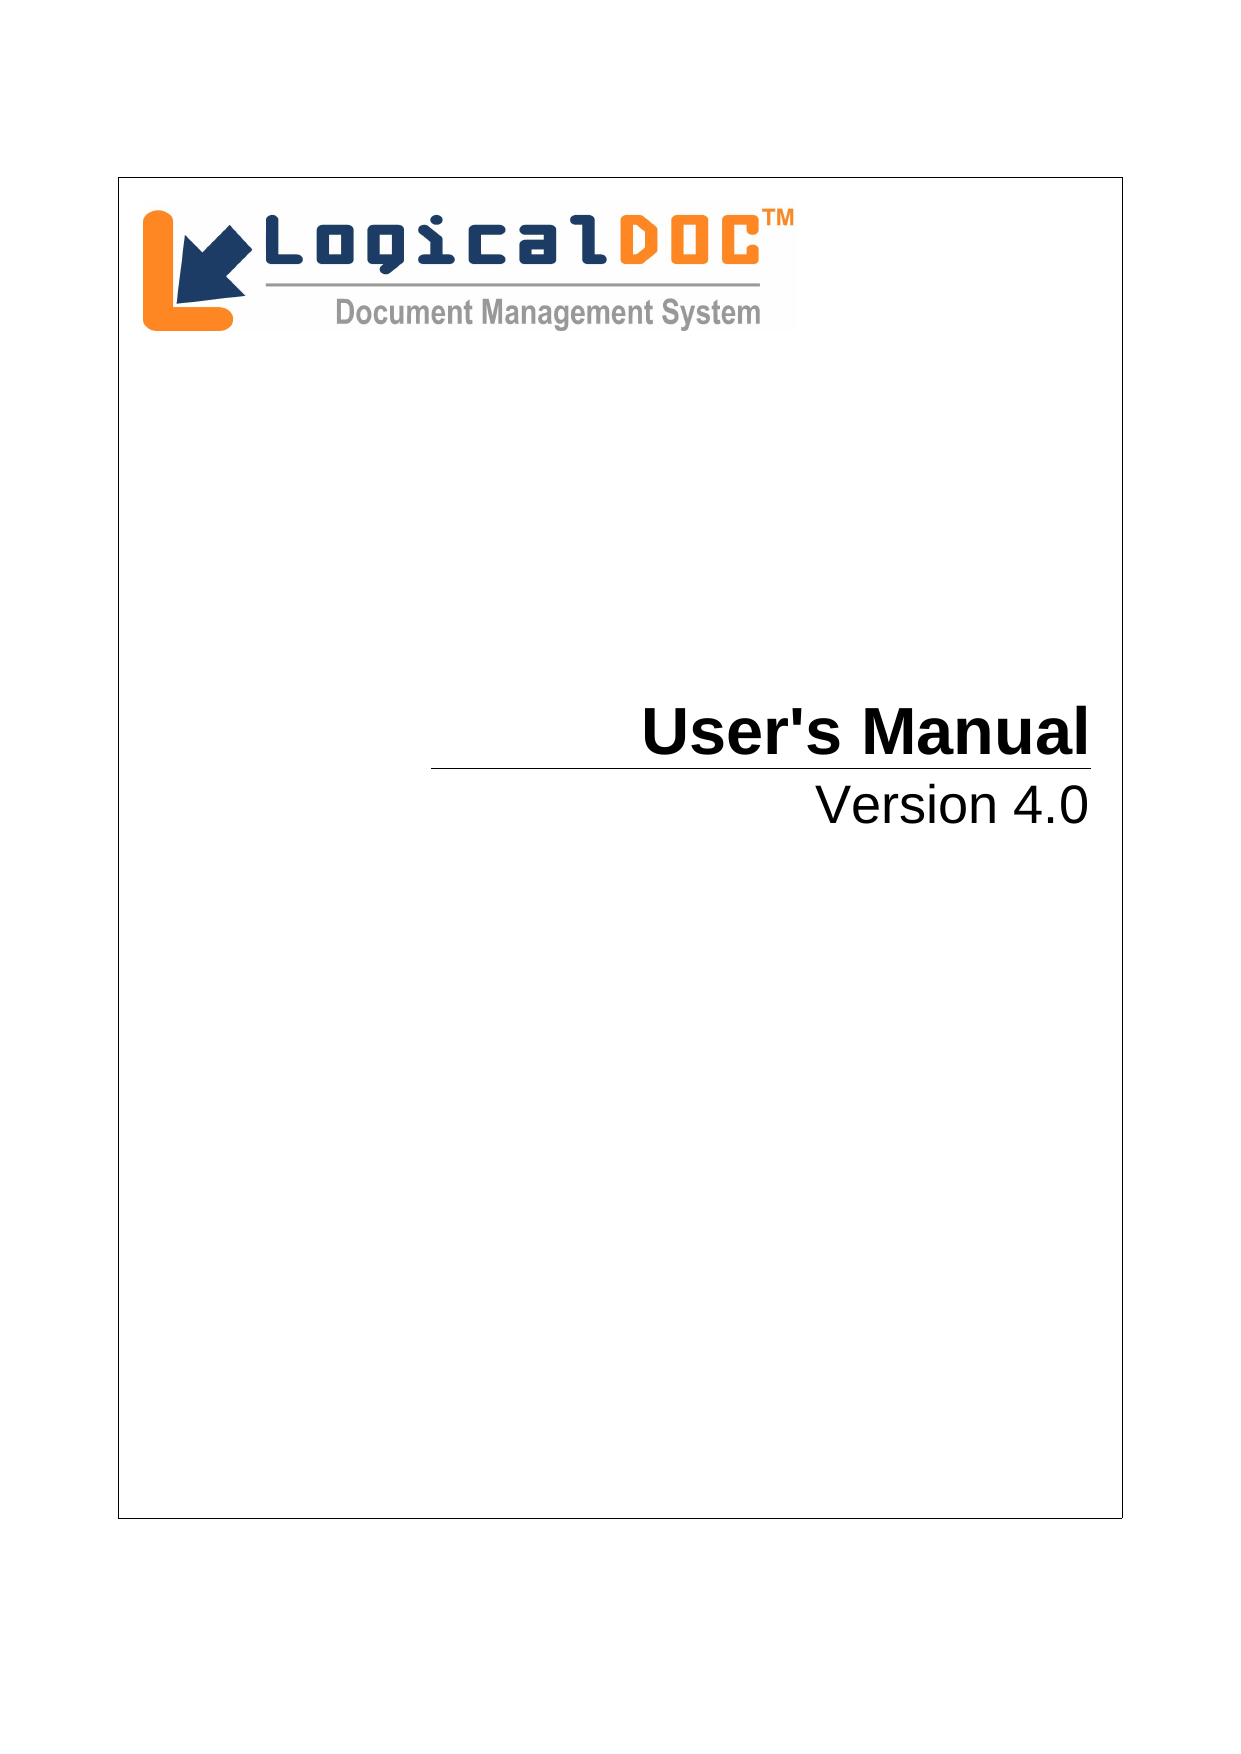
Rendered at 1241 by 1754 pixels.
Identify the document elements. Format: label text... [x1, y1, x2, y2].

text Version 4.0 [122, 774, 1089, 835]
title User's Manual [431, 694, 1091, 768]
picture [143, 202, 797, 331]
